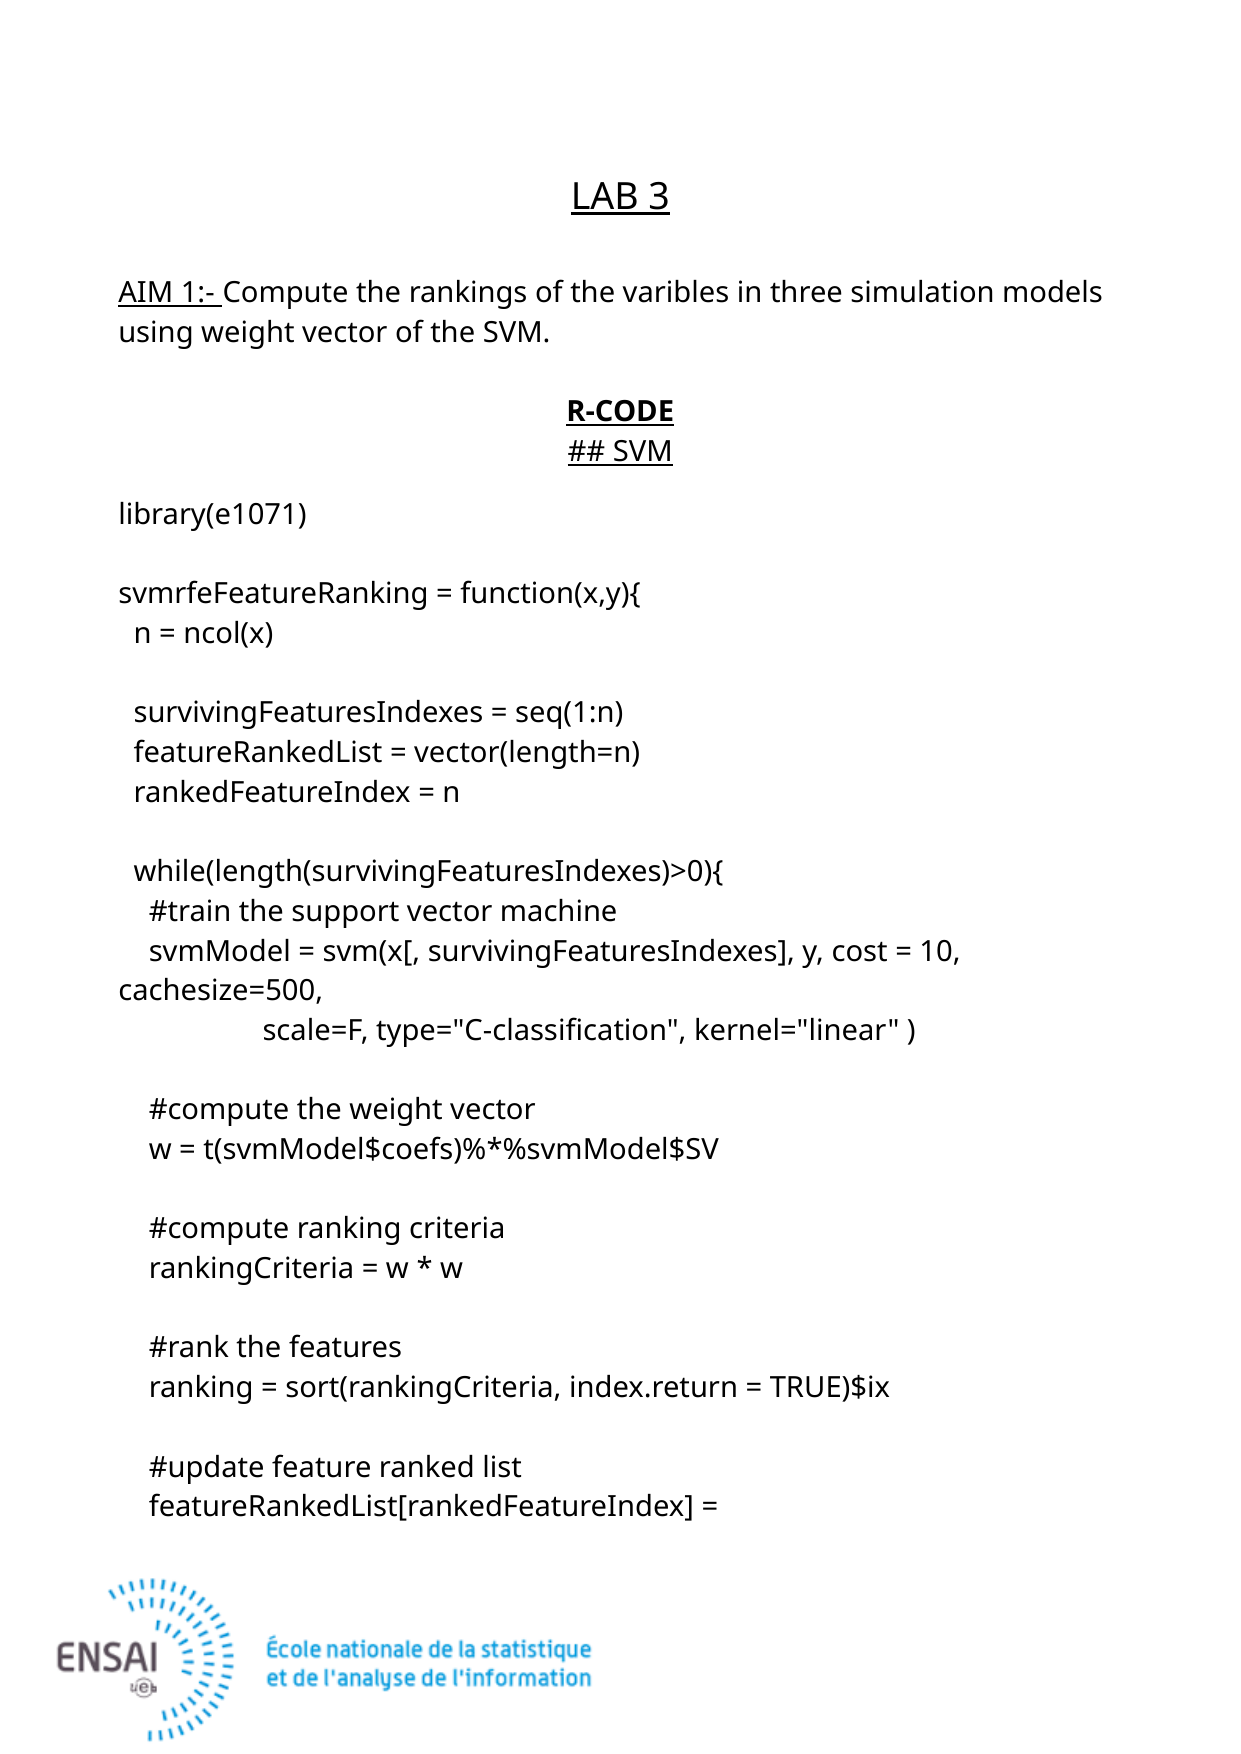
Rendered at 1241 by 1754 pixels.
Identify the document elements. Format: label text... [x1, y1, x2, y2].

text #compute the weight vector [118, 1089, 1122, 1128]
text svmrfeFeatureRanking = function(x,y){ [118, 573, 1122, 612]
text LAB 3 [118, 169, 1122, 220]
text #update feature ranked list [118, 1446, 1122, 1486]
text #rank the features [118, 1327, 1122, 1366]
text AIM 1:- Compute the rankings of the varibles in three simulation models using weight vector of the SVM. [118, 271, 1122, 351]
text rankedFeatureIndex = n [118, 771, 1122, 811]
text scale=F, type="C-classification", kernel="linear" ) [118, 1009, 1122, 1049]
text #train the support vector machine [118, 890, 1122, 930]
text #compute ranking criteria [118, 1208, 1122, 1247]
text svmModel = svm(x[, survivingFeaturesIndexes], y, cost = 10, cachesize=500, [118, 930, 1122, 1009]
text rankingCriteria = w * w [118, 1247, 1122, 1287]
text n = ncol(x) [118, 612, 1122, 652]
text while(length(survivingFeaturesIndexes)>0){ [118, 851, 1122, 890]
text w = t(svmModel$coefs)%*%svmModel$SV [118, 1128, 1122, 1168]
text ## SVM [118, 430, 1122, 470]
text ranking = sort(rankingCriteria, index.return = TRUE)$ix [118, 1366, 1122, 1406]
picture [2, 1563, 647, 1754]
text featureRankedList = vector(length=n) [118, 731, 1122, 771]
text library(e1071) [118, 493, 1122, 533]
text survivingFeaturesIndexes = seq(1:n) [118, 692, 1122, 731]
text R-CODE [118, 390, 1122, 430]
text featureRankedList[rankedFeatureIndex] = [118, 1486, 1122, 1525]
